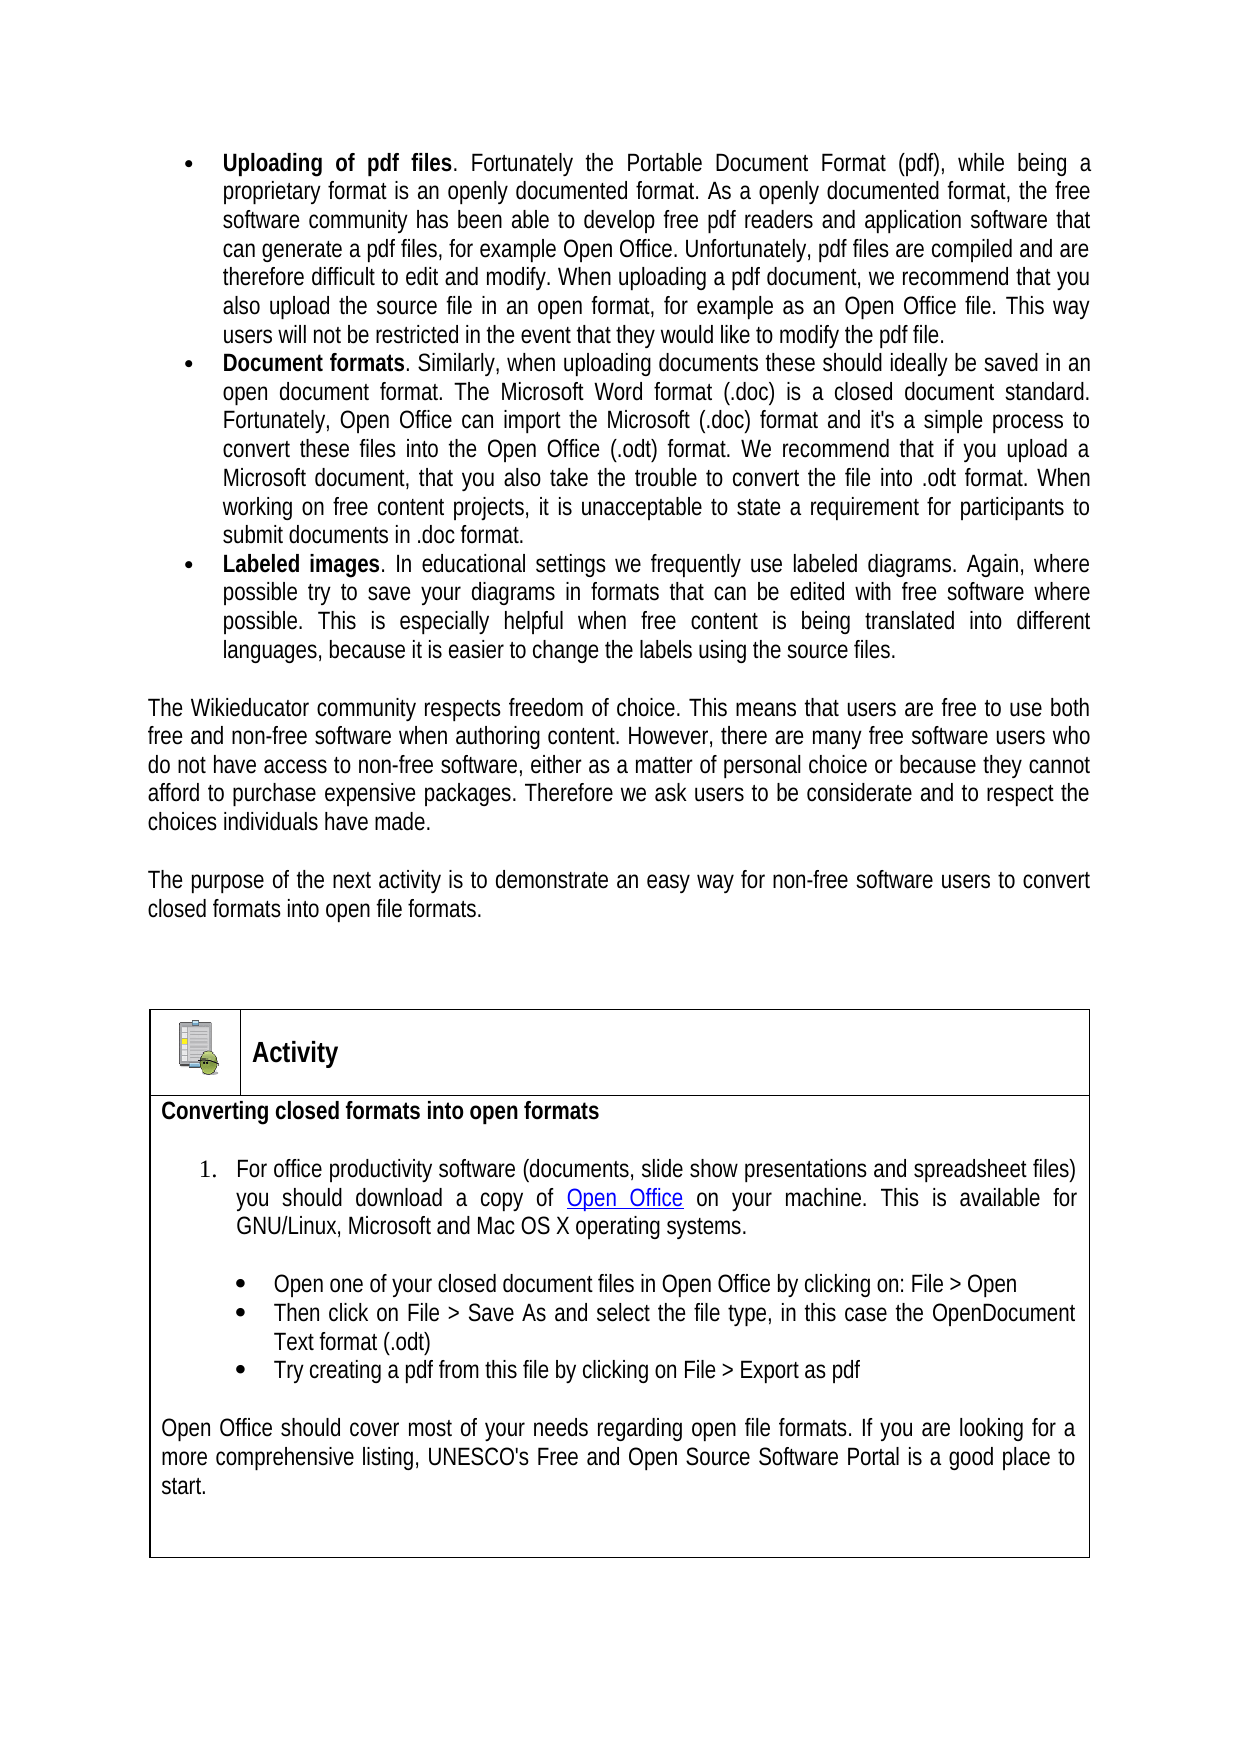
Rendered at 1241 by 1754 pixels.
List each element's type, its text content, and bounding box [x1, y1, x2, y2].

table_cell Converting closed formats into open formats For office productivity software (documents, slide show presentations and spreadsheet files) you should download a copy of Open Office on your machine. This is available for GNU/Linux, Microsoft and Mac OS X operating systems. Open one of your closed document files in Open Office by clicking on: File > Open Then click on File > Save As and select the file type, in this case the OpenDocument Text format (.odt) Try creating a pdf from this file by clicking on File > Export as pdf Open Office should cover most of your needs regarding open file formats. If you are looking for a more comprehensive listing, UNESCO's Free and Open Source Software Portal is a good place to start. [151, 1096, 1089, 1557]
table_header Activity [241, 1010, 1089, 1095]
table_header [151, 1010, 240, 1095]
list Document formats. Similarly, when uploading documents these should ideally be saved in an open document format. The Microsoft Word format (.doc) is a closed document standard. Fortunately, Open Office can import the Microsoft (.doc) format and it's a simple process to convert these files into the Open Office (.odt) format. We recommend that if you upload a Microsoft document, that you also take the trouble to convert the file into .odt format. When working on free content projects, it is unacceptable to state a requirement for participants to submit documents in .doc format. [185, 348, 1092, 549]
text The purpose of the next activity is to demonstrate an easy way for non-free software users to convert closed formats into open file formats. [148, 865, 1092, 922]
picture [177, 1019, 220, 1077]
text The Wikieducator community respects freedom of choice. This means that users are free to use both free and non-free software when authoring content. However, there are many free software users who do not have access to non-free software, either as a matter of personal choice or because they cannot afford to purchase expensive packages. Therefore we ask users to be considerate and to respect the choices individuals have made. [148, 692, 1092, 836]
list Labeled images. In educational settings we frequently use labeled diagrams. Again, where possible try to save your diagrams in formats that can be edited with free software where possible. This is especially helpful when free content is being translated into different languages, because it is easier to change the labels using the source files. [185, 549, 1092, 663]
list Uploading of pdf files. Fortunately the Portable Document Format (pdf), while being a proprietary format is an openly documented format. As a openly documented format, the free software community has been able to develop free pdf readers and application software that can generate a pdf files, for example Open Office. Unfortunately, pdf files are compiled and are therefore difficult to edit and modify. When uploading a pdf document, we recommend that you also upload the source file in an open format, for example as an Open Office file. This way users will not be restricted in the event that they would like to modify the pdf file. [185, 148, 1092, 348]
